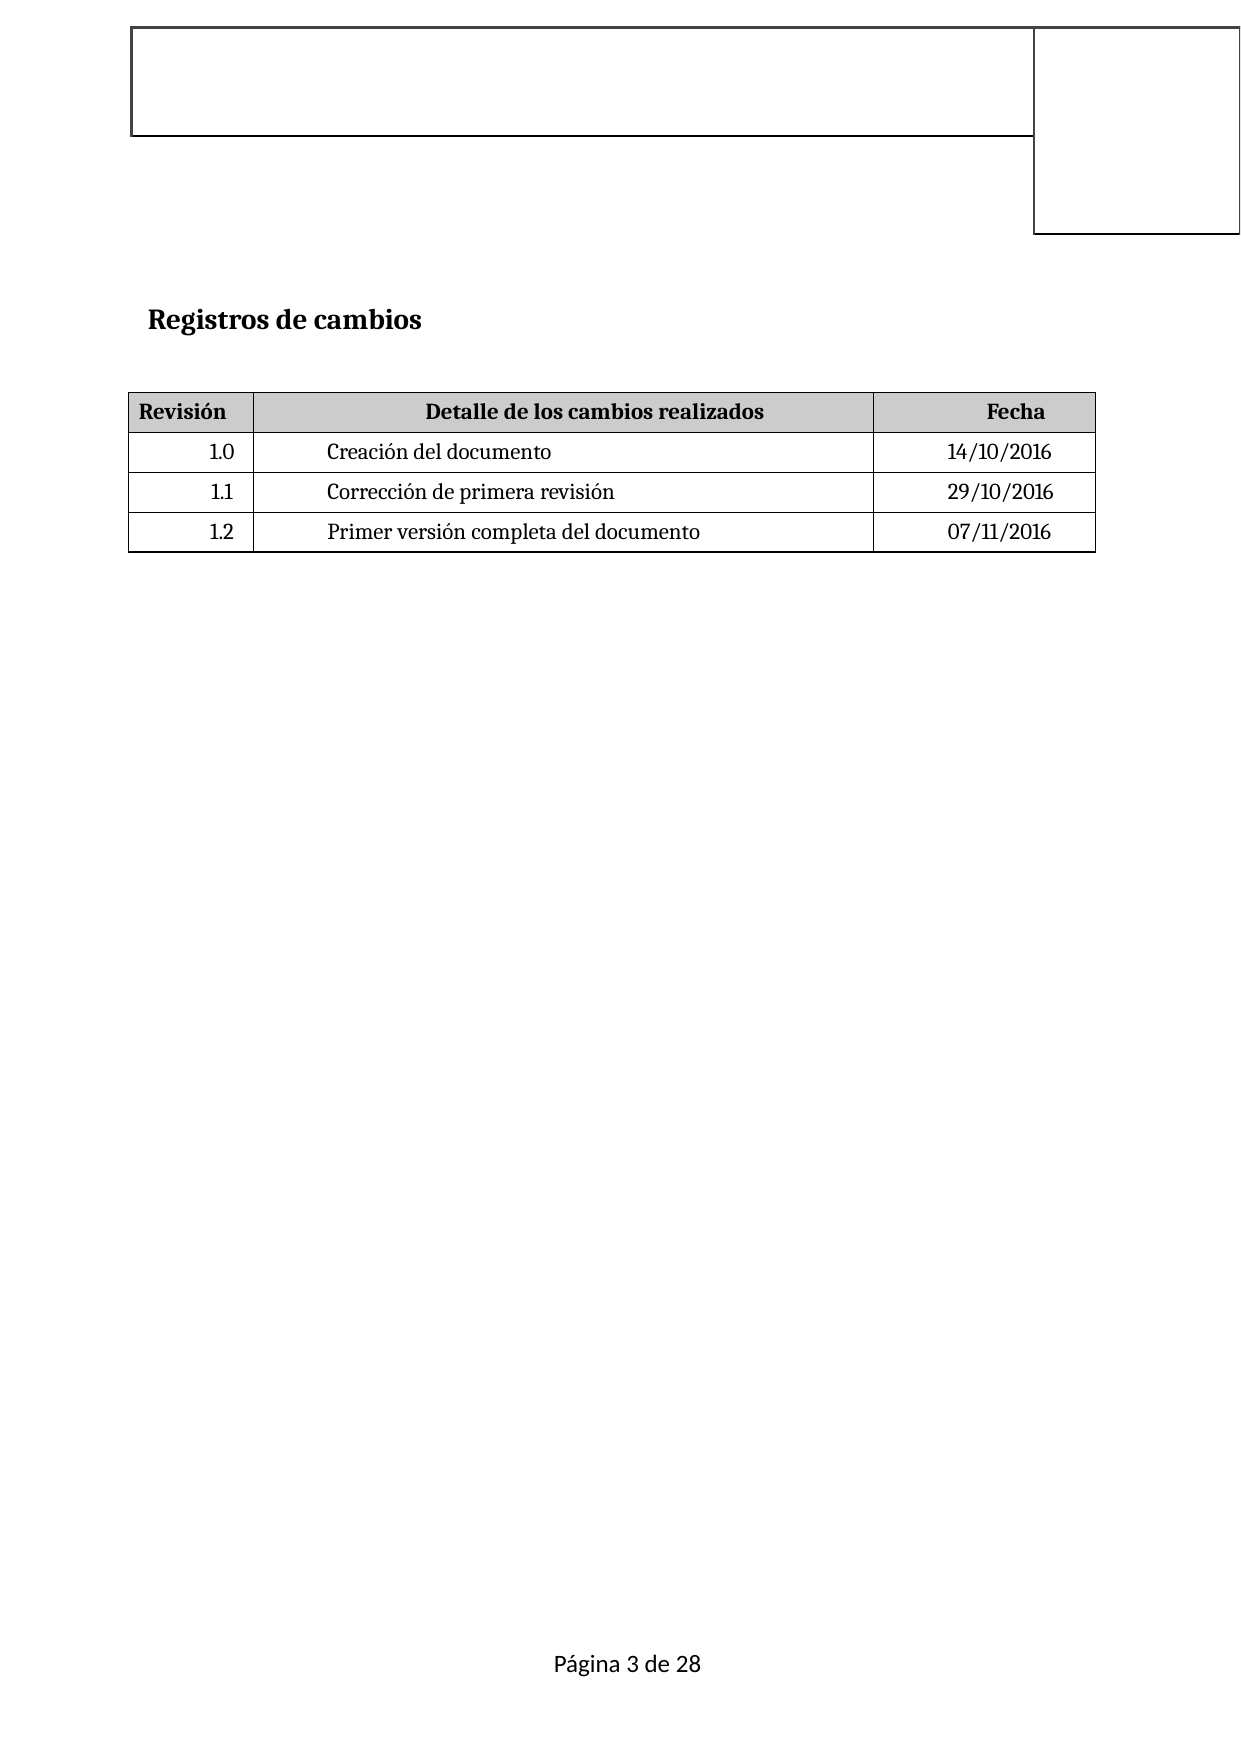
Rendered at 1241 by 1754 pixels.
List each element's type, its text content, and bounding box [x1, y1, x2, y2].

table_header Detalle de los cambios realizados [254, 393, 873, 432]
table_cell Creación del documento [254, 433, 873, 472]
table_header Revisión [129, 393, 253, 432]
subtitle Registros de cambios [148, 303, 1107, 336]
table_cell 07/11/2016 [874, 513, 1095, 551]
table_header Fecha [874, 393, 1095, 432]
table_cell 1.0 [129, 433, 253, 472]
table_cell 14/10/2016 [874, 433, 1095, 472]
table_cell 1.2 [129, 513, 253, 551]
table_cell Corrección de primera revisión [254, 473, 873, 512]
table_cell 29/10/2016 [874, 473, 1095, 512]
table_cell 1.1 [129, 473, 253, 512]
table_cell Primer versión completa del documento [254, 513, 873, 551]
